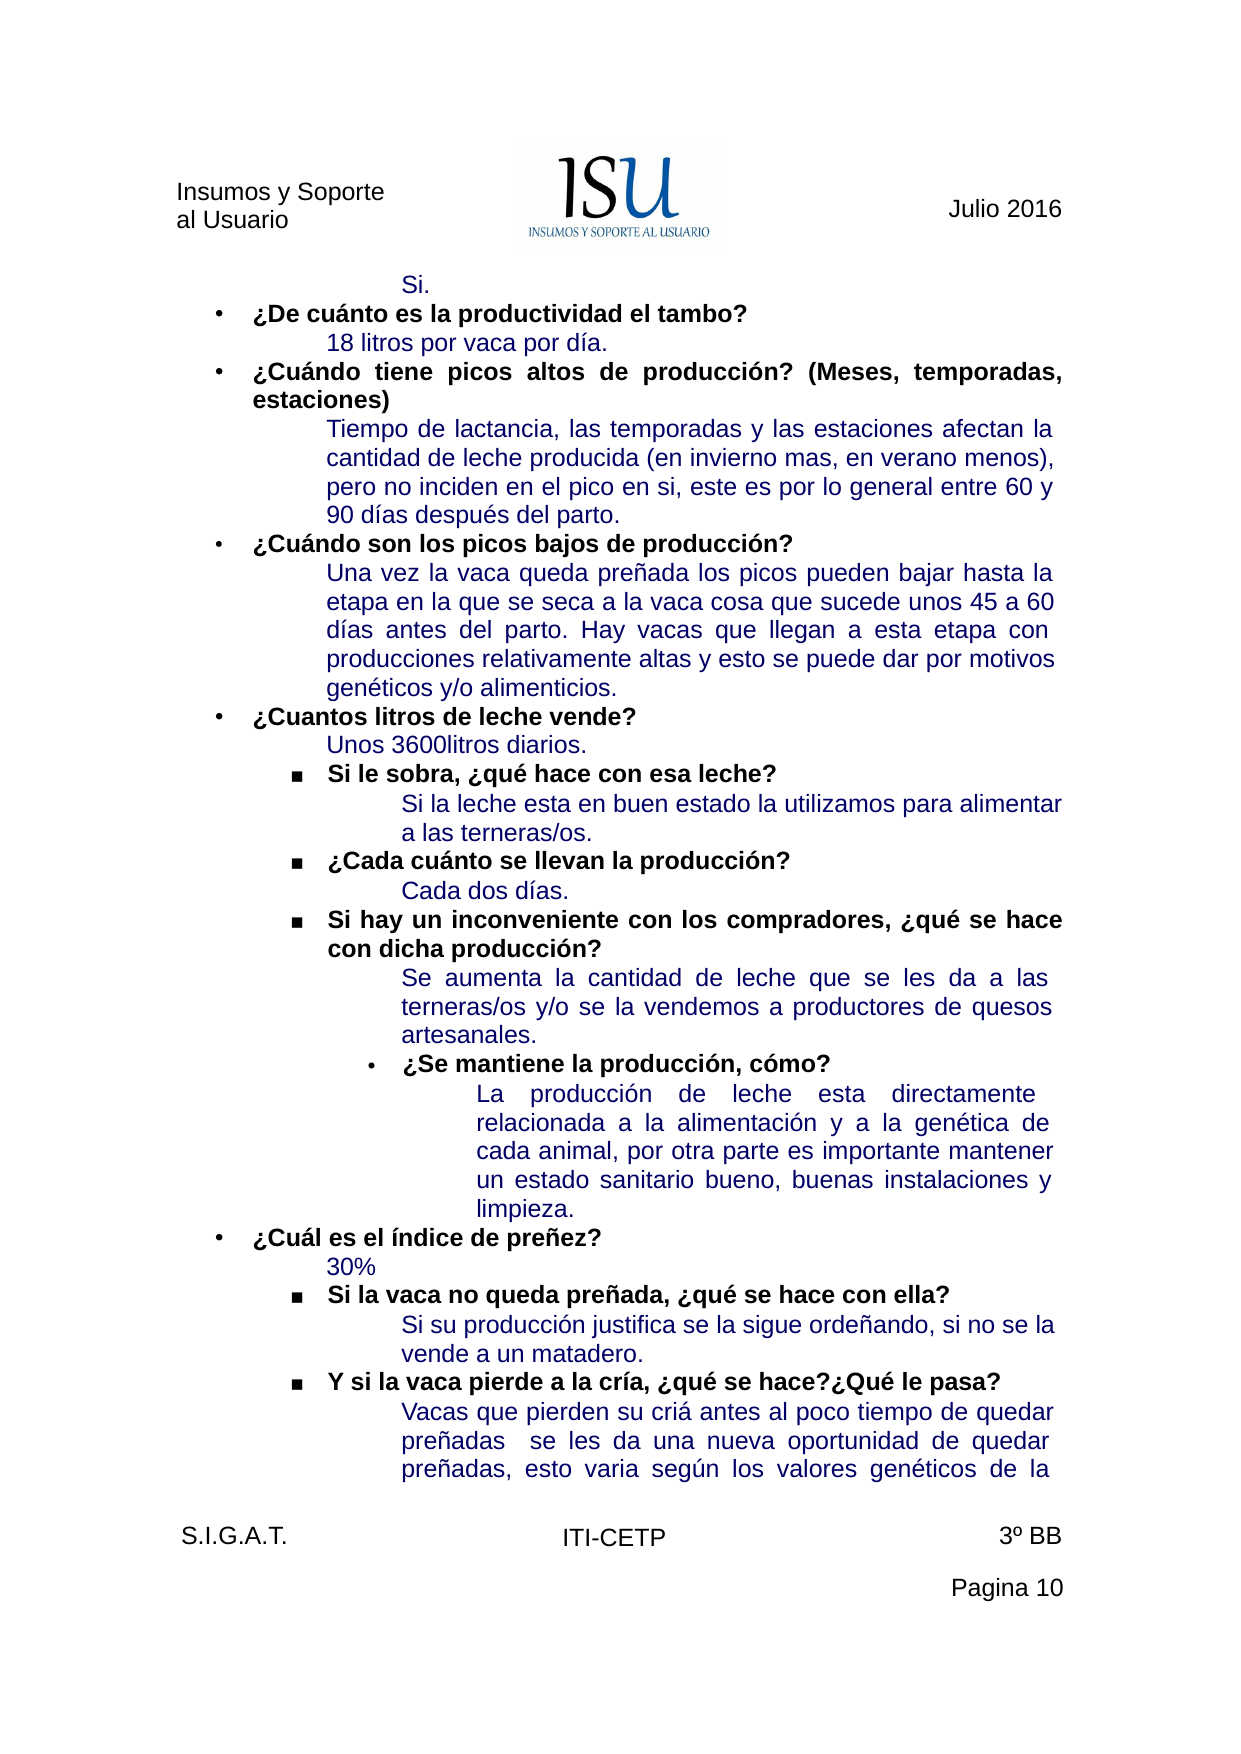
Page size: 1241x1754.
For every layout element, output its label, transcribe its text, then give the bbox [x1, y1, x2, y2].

list Cada dos días. [290, 876, 1063, 905]
list ¿Cuantos litros de leche vende? [215, 702, 1063, 731]
list Si le sobra, ¿qué hace con esa leche? [290, 759, 1063, 789]
list Y si la vaca pierde a la cría, ¿qué se hace?¿Qué le pasa? [290, 1367, 1063, 1397]
list ¿Cuándo son los picos bajos de producción? [215, 529, 1063, 558]
list ¿Se mantiene la producción, cómo? [365, 1049, 1063, 1079]
list Si la vaca no queda preñada, ¿qué se hace con ella? [290, 1280, 1063, 1310]
list La producción de leche esta directamente relacionada a la alimentación y a la genética de cada animal, por otra parte es importante mantener un estado sanitario bueno, buenas instalaciones y limpieza. [365, 1079, 1063, 1223]
list 18 litros por vaca por día. [215, 328, 1063, 357]
list Se aumenta la cantidad de leche que se les da a las terneras/os y/o se la vendemos a productores de quesos artesanales. [290, 963, 1063, 1049]
list Unos 3600litros diarios. [215, 731, 1063, 759]
list ¿Cuándo tiene picos altos de producción? (Meses, temporadas, estaciones) [215, 357, 1063, 414]
list ¿Cada cuánto se llevan la producción? [290, 846, 1063, 876]
list Tiempo de lactancia, las temporadas y las estaciones afectan la cantidad de leche producida (en invierno mas, en verano menos), pero no inciden en el pico en si, este es por lo general entre 60 y 90 días después del parto. [215, 414, 1063, 529]
list Si la leche esta en buen estado la utilizamos para alimentar a las terneras/os. [290, 789, 1063, 846]
list Vacas que pierden su criá antes al poco tiempo de quedar preñadas se les da una nueva oportunidad de quedar preñadas, esto varia según los valores genéticos de la [290, 1397, 1063, 1483]
list Si hay un inconveniente con los compradores, ¿qué se hace con dicha producción? [290, 905, 1063, 963]
list ¿Cuál es el índice de preñez? [215, 1223, 1063, 1251]
list ¿De cuánto es la productividad el tambo? [215, 299, 1063, 328]
picture [517, 138, 723, 252]
list Si. [290, 270, 1063, 299]
list Una vez la vaca queda preñada los picos pueden bajar hasta la etapa en la que se seca a la vaca cosa que sucede unos 45 a 60 días antes del parto. Hay vacas que llegan a esta etapa con producciones relativamente altas y esto se puede dar por motivos genéticos y/o alimenticios. [215, 558, 1063, 702]
list 30% [215, 1251, 1063, 1280]
list Si su producción justifica se la sigue ordeñando, si no se la vende a un matadero. [290, 1310, 1063, 1367]
